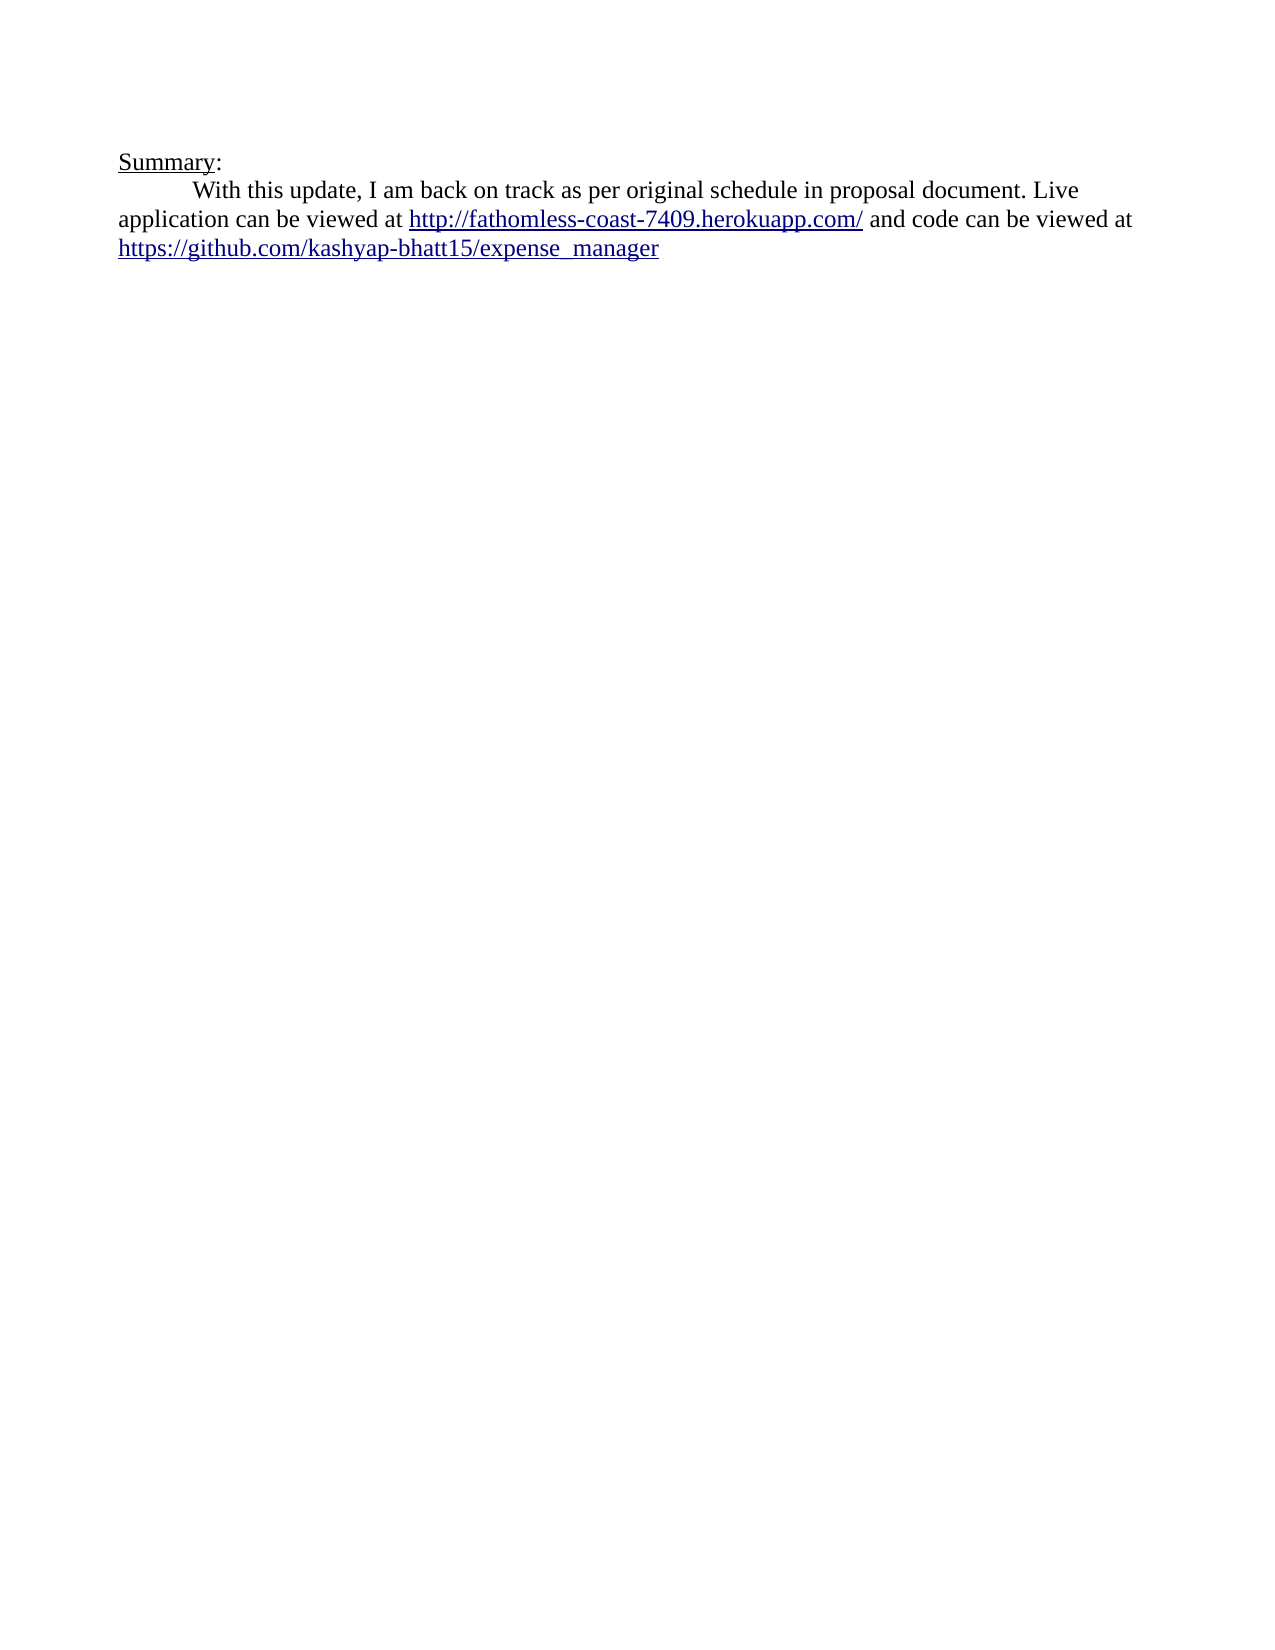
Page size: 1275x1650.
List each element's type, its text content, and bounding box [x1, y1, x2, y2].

text With this update, I am back on track as per original schedule in proposal document. Live application can be viewed at http://fathomless-coast-7409.herokuapp.com/ and code can be viewed at https://github.com/kashyap-bhatt15/expense_manager [118, 176, 1157, 262]
text Summary: [118, 147, 1157, 176]
